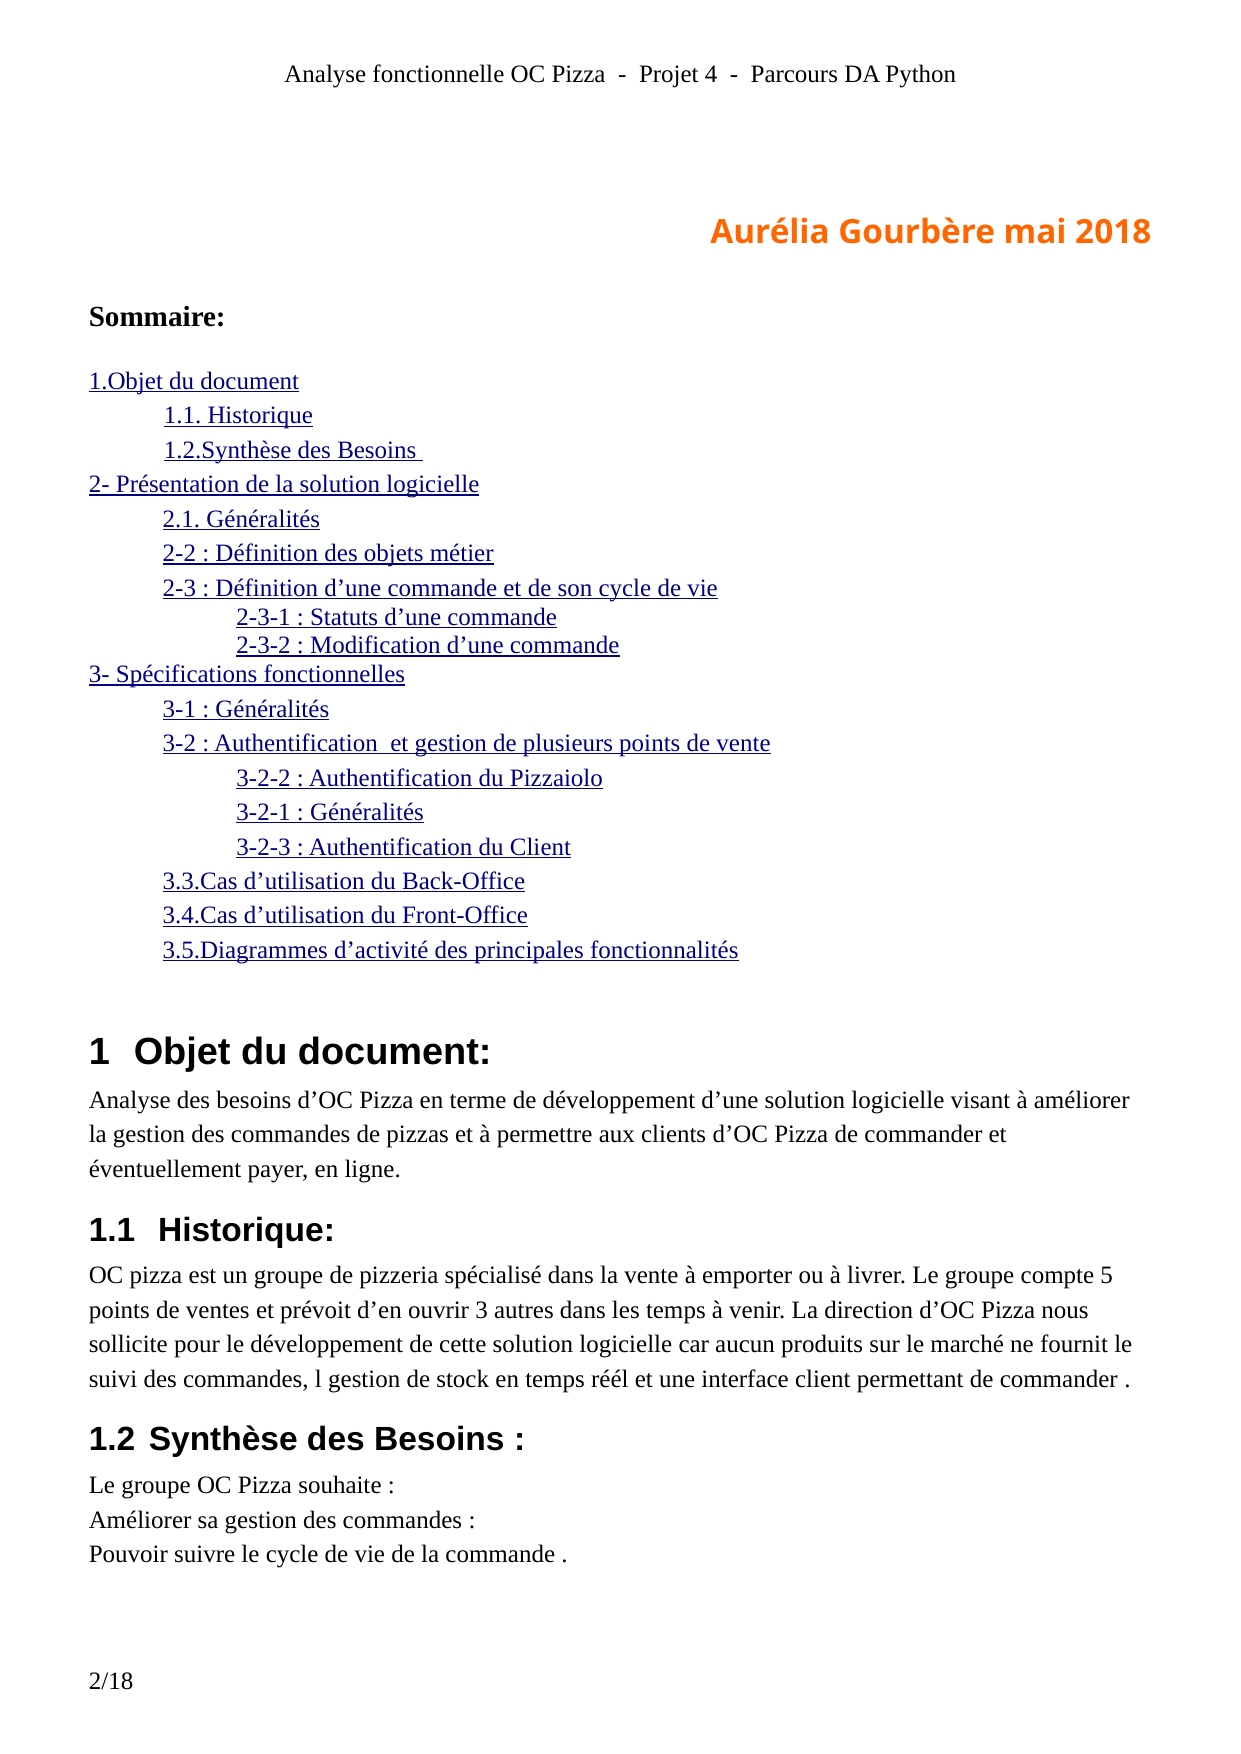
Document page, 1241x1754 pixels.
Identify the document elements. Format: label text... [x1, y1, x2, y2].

text 2-3-1 : Statuts d’une commande [88, 602, 1152, 630]
text 3-2-3 : Authentification du Client [88, 832, 1152, 860]
text 3.3.Cas d’utilisation du Back-Office [88, 866, 1152, 895]
text Sommaire: [88, 299, 1152, 332]
list 1.Objet du document [88, 366, 1152, 395]
text 2.1. Généralités [88, 504, 1152, 533]
text Analyse des besoins d’OC Pizza en terme de développement d’une solution logicielle visant à améliorer la gestion des commandes de pizzas et à permettre aux clients d’OC Pizza de commander et éventuellement payer, en ligne. [88, 1085, 1152, 1183]
text OC pizza est un groupe de pizzeria spécialisé dans la vente à emporter ou à livrer. Le groupe compte 5 points de ventes et prévoit d’en ouvrir 3 autres dans les temps à venir. La direction d’OC Pizza nous sollicite pour le développement de cette solution logicielle car aucun produits sur le marché ne fournit le suivi des commandes, l gestion de stock en temps réél et une interface client permettant de commander . [88, 1261, 1152, 1393]
text Le groupe OC Pizza souhaite : [88, 1470, 1152, 1499]
text Pouvoir suivre le cycle de vie de la commande . [88, 1539, 1152, 1568]
list 1.2.Synthèse des Besoins [126, 435, 1152, 464]
text 3-2-2 : Authentification du Pizzaiolo [88, 763, 1152, 791]
text 3-1 : Généralités [88, 694, 1152, 722]
text 3-2-1 : Généralités [88, 797, 1152, 826]
subtitle Synthèse des Besoins : [88, 1419, 1152, 1458]
subtitle Historique: [88, 1209, 1152, 1248]
text 2-2 : Définition des objets métier [88, 538, 1152, 567]
text Aurélia Gourbère mai 2018 [88, 208, 1152, 253]
subtitle Objet du document: [88, 1029, 1152, 1073]
text 2-3-2 : Modification d’une commande [88, 630, 1152, 659]
text 3-2 : Authentification et gestion de plusieurs points de vente [88, 728, 1152, 757]
text 2- Présentation de la solution logicielle [88, 469, 1152, 498]
text 3.5.Diagrammes d’activité des principales fonctionnalités [88, 935, 1152, 964]
text 3- Spécifications fonctionnelles [88, 659, 1152, 688]
text 3.4.Cas d’utilisation du Front-Office [88, 901, 1152, 929]
text Améliorer sa gestion des commandes : [88, 1505, 1152, 1534]
text 2-3 : Définition d’une commande et de son cycle de vie [88, 573, 1152, 602]
list 1.1. Historique [126, 401, 1152, 429]
